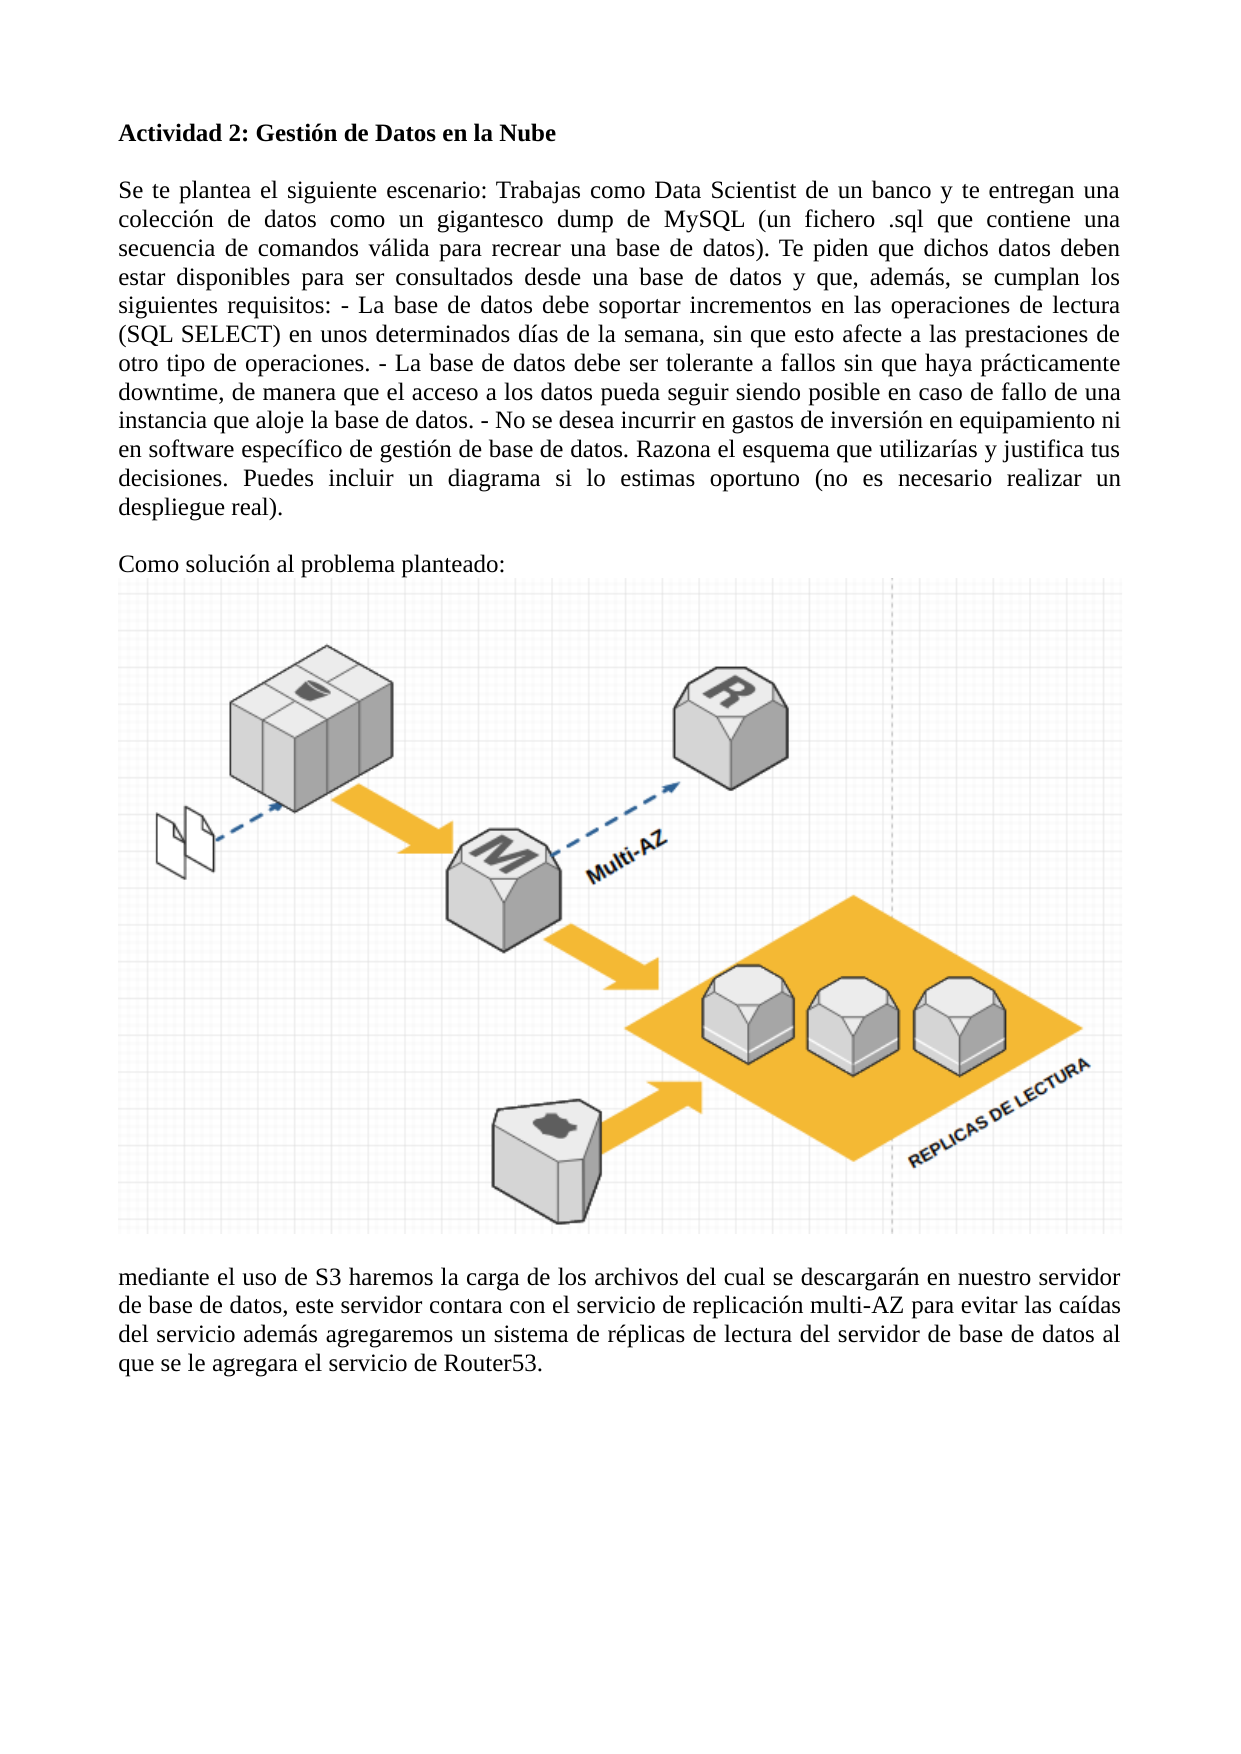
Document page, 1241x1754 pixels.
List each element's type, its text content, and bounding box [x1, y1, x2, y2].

text Se te plantea el siguiente escenario: Trabajas como Data Scientist de un banco y te entregan una colección de datos como un gigantesco dump de MySQL (un fichero .sql que contiene una secuencia de comandos válida para recrear una base de datos). Te piden que dichos datos deben estar disponibles para ser consultados desde una base de datos y que, además, se cumplan los siguientes requisitos: - La base de datos debe soportar incrementos en las operaciones de lectura (SQL SELECT) en unos determinados días de la semana, sin que esto afecte a las prestaciones de otro tipo de operaciones. - La base de datos debe ser tolerante a fallos sin que haya prácticamente downtime, de manera que el acceso a los datos pueda seguir siendo posible en caso de fallo de una instancia que aloje la base de datos. - No se desea incurrir en gastos de inversión en equipamiento ni en software específico de gestión de base de datos. Razona el esquema que utilizarías y justifica tus decisiones. Puedes incluir un diagrama si lo estimas oportuno (no es necesario realizar un despliegue real). [118, 176, 1122, 521]
text mediante el uso de S3 haremos la carga de los archivos del cual se descargarán en nuestro servidor de base de datos, este servidor contara con el servicio de replicación multi-AZ para evitar las caídas del servicio además agregaremos un sistema de réplicas de lectura del servidor de base de datos al que se le agregara el servicio de Router53. [118, 1262, 1122, 1377]
text Como solución al problema planteado: [118, 549, 1122, 578]
text Actividad 2: Gestión de Datos en la Nube [118, 118, 1122, 147]
